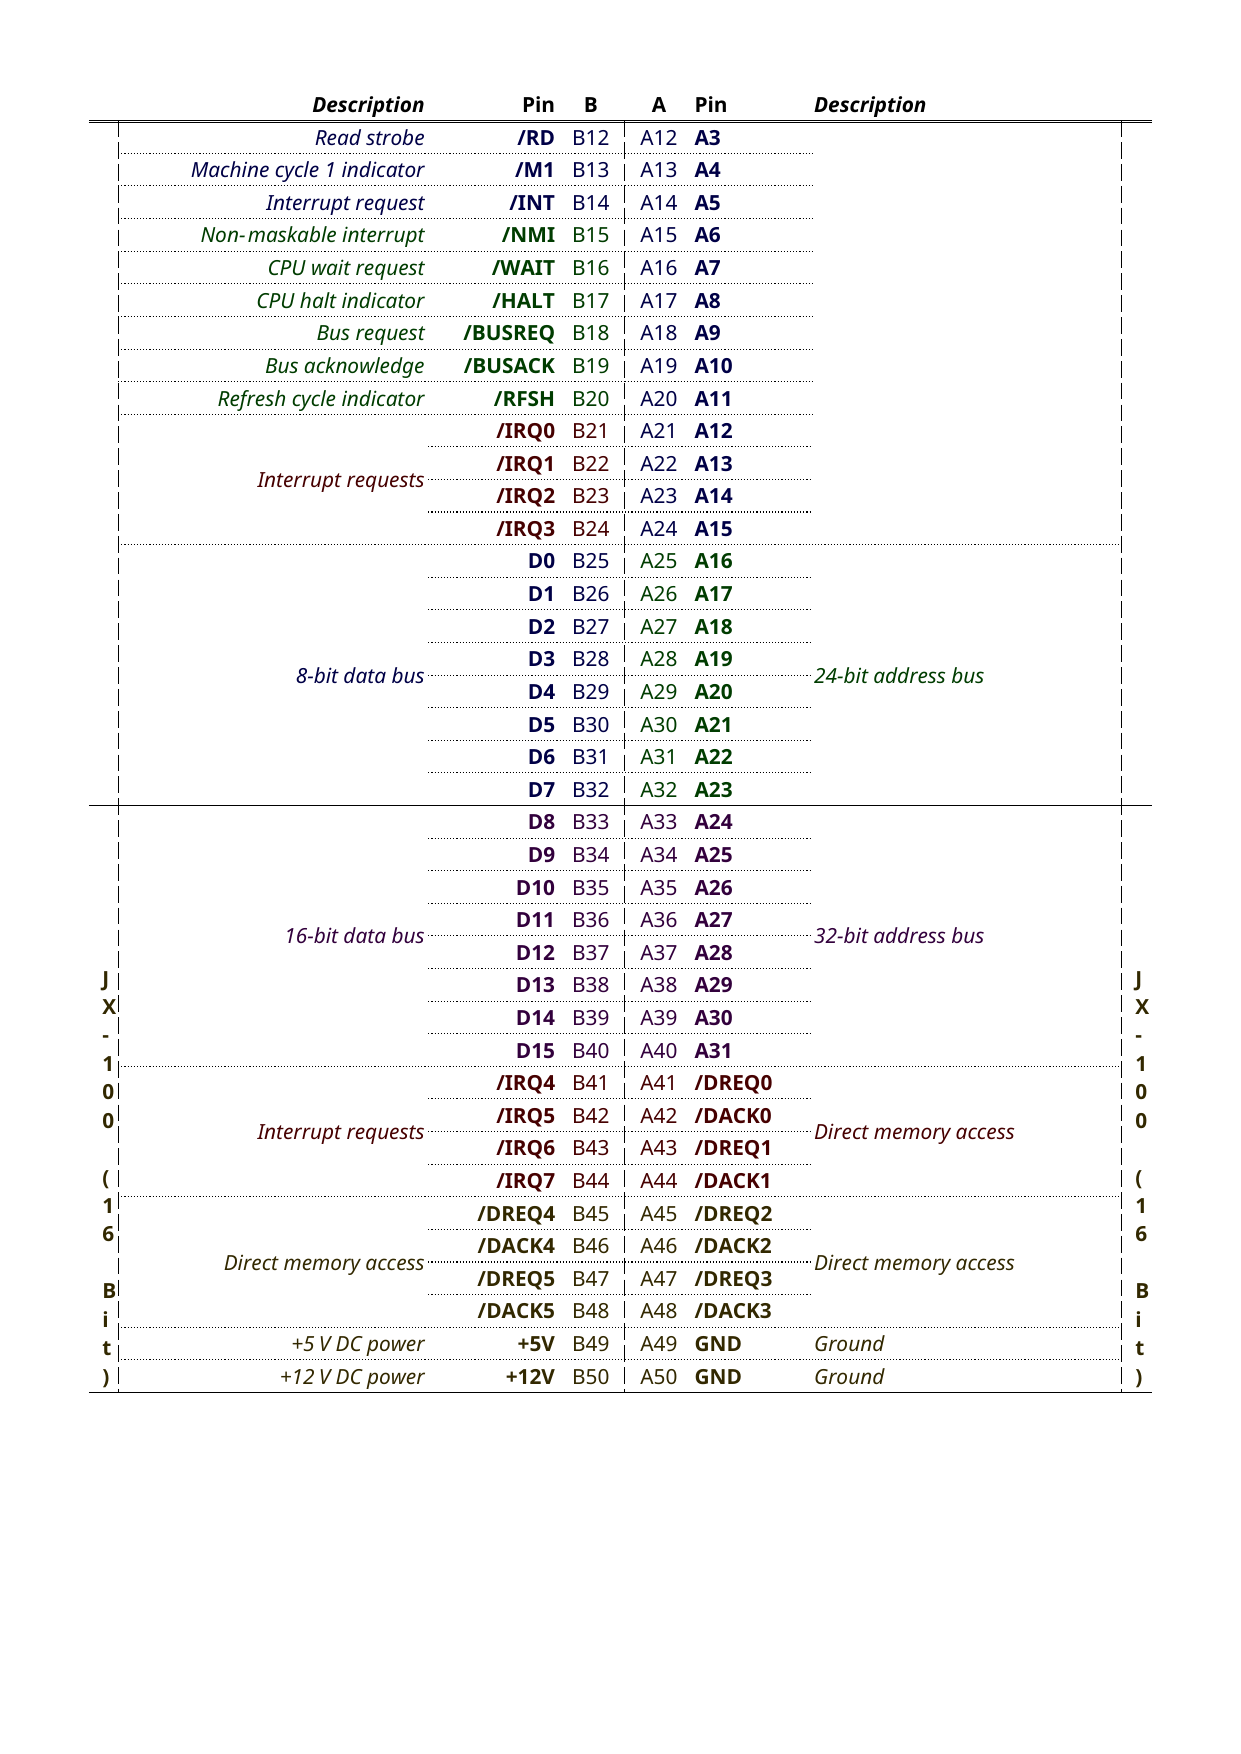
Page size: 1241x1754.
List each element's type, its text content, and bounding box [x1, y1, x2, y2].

table_cell A39 [625, 1001, 693, 1033]
table_cell A22 [693, 740, 812, 772]
table_cell D6 [428, 740, 556, 772]
table_cell A48 [625, 1294, 693, 1327]
table_header Description [812, 89, 1122, 120]
table_cell D2 [428, 609, 556, 642]
table_cell A34 [625, 838, 693, 870]
table_cell Refresh cycle indicator [119, 381, 428, 414]
table_cell CPU wait request [119, 251, 428, 283]
table_cell D14 [428, 1001, 556, 1033]
table_cell A6 [693, 218, 812, 251]
table_cell JX-100 (16 Bit) [89, 806, 119, 1392]
table_cell B47 [556, 1261, 624, 1294]
table_cell D9 [428, 838, 556, 870]
table_cell A27 [625, 609, 693, 642]
table_cell A31 [693, 1033, 812, 1066]
table_cell /IRQ4 [428, 1066, 556, 1098]
table_cell 24-bit address bus [812, 544, 1122, 805]
table_cell Direct memory access [812, 1066, 1122, 1196]
table_cell /DREQ5 [428, 1261, 556, 1294]
table_cell A14 [625, 185, 693, 218]
table_cell A13 [693, 446, 812, 479]
table_cell B22 [556, 446, 624, 479]
table_cell A49 [625, 1327, 693, 1359]
table_cell D13 [428, 968, 556, 1001]
table_cell A32 [625, 772, 693, 805]
table_cell A17 [625, 283, 693, 316]
table_header [89, 89, 119, 120]
table_cell B33 [556, 806, 624, 837]
table_cell /DACK3 [693, 1294, 812, 1327]
table_cell Read strobe [119, 123, 428, 153]
table_cell A24 [693, 806, 812, 837]
table_cell /WAIT [428, 251, 556, 283]
table_cell /RD [428, 123, 556, 153]
table_cell /M1 [428, 153, 556, 185]
table_cell B44 [556, 1164, 624, 1196]
table_cell +5 V DC power [119, 1327, 428, 1359]
table_cell A7 [693, 251, 812, 283]
table_cell +12V [428, 1359, 556, 1392]
table_cell B14 [556, 185, 624, 218]
table_header Description [119, 89, 428, 120]
table_cell A3 [693, 123, 812, 153]
table_cell A24 [625, 511, 693, 544]
table_cell A45 [625, 1196, 693, 1229]
table_cell B35 [556, 870, 624, 903]
table_cell A15 [625, 218, 693, 251]
table_cell D7 [428, 772, 556, 805]
table_cell B48 [556, 1294, 624, 1327]
table_cell A22 [625, 446, 693, 479]
table_cell Interrupt requests [119, 414, 428, 544]
table_cell /BUSREQ [428, 316, 556, 348]
table_cell B50 [556, 1359, 624, 1392]
table_cell JX-64 (8 Bit) [1122, 123, 1152, 805]
table_cell A11 [693, 381, 812, 414]
table_cell B26 [556, 577, 624, 609]
table_cell Interrupt requests [119, 1066, 428, 1196]
table_cell CPU halt indicator [119, 283, 428, 316]
table_cell A28 [625, 642, 693, 674]
table_cell /IRQ6 [428, 1131, 556, 1163]
table_cell A27 [693, 903, 812, 935]
table_cell B39 [556, 1001, 624, 1033]
table_cell B42 [556, 1098, 624, 1131]
table_cell A19 [625, 349, 693, 381]
table_cell B30 [556, 707, 624, 740]
table_cell B43 [556, 1131, 624, 1163]
table_cell A44 [625, 1164, 693, 1196]
table_cell A23 [625, 479, 693, 511]
table_cell /BUSACK [428, 349, 556, 381]
table_cell A28 [693, 935, 812, 968]
table_cell B13 [556, 153, 624, 185]
table_cell Bus acknowledge [119, 349, 428, 381]
table_cell A15 [693, 511, 812, 544]
table_cell B40 [556, 1033, 624, 1066]
table_cell /IRQ5 [428, 1098, 556, 1131]
table_cell Direct memory access [119, 1196, 428, 1327]
table_cell A38 [625, 968, 693, 1001]
table_cell A29 [625, 675, 693, 707]
table_cell A16 [625, 251, 693, 283]
table_cell /IRQ3 [428, 511, 556, 544]
table_cell D0 [428, 544, 556, 577]
table_cell A14 [693, 479, 812, 511]
table_cell /IRQ2 [428, 479, 556, 511]
table_cell 8-bit data bus [119, 544, 428, 805]
table_cell +5V [428, 1327, 556, 1359]
table_cell A31 [625, 740, 693, 772]
table_cell A5 [693, 185, 812, 218]
table_cell B45 [556, 1196, 624, 1229]
table_cell /IRQ1 [428, 446, 556, 479]
table_cell B28 [556, 642, 624, 674]
table_cell B36 [556, 903, 624, 935]
table_cell A47 [625, 1261, 693, 1294]
table_header Pin [428, 89, 556, 120]
table_cell D15 [428, 1033, 556, 1066]
table_cell B25 [556, 544, 624, 577]
table_cell D4 [428, 675, 556, 707]
table_cell A26 [693, 870, 812, 903]
table_cell A12 [625, 123, 693, 153]
table_cell JX-64 (8 Bit) [89, 123, 119, 805]
table_cell D5 [428, 707, 556, 740]
table_cell /INT [428, 185, 556, 218]
table_cell GND [693, 1359, 812, 1392]
table_cell B16 [556, 251, 624, 283]
table_cell Machine cycle 1 indicator [119, 153, 428, 185]
table_cell /IRQ0 [428, 414, 556, 446]
table_cell B21 [556, 414, 624, 446]
table_cell A37 [625, 935, 693, 968]
table_cell B27 [556, 609, 624, 642]
table_cell A46 [625, 1229, 693, 1261]
table_cell A26 [625, 577, 693, 609]
table_cell A16 [693, 544, 812, 577]
table_cell B32 [556, 772, 624, 805]
table_cell A9 [693, 316, 812, 348]
table_cell +12 V DC power [119, 1359, 428, 1392]
table_cell A19 [693, 642, 812, 674]
table_header Pin [693, 89, 812, 120]
table_cell A21 [625, 414, 693, 446]
table_cell B38 [556, 968, 624, 1001]
table_cell A23 [693, 772, 812, 805]
table_cell Bus request [119, 316, 428, 348]
table_cell B41 [556, 1066, 624, 1098]
table_cell B34 [556, 838, 624, 870]
table_cell D12 [428, 935, 556, 968]
table_cell B49 [556, 1327, 624, 1359]
table_header [1122, 89, 1152, 120]
table_cell B19 [556, 349, 624, 381]
table_cell GND [693, 1327, 812, 1359]
table_cell /DREQ0 [693, 1066, 812, 1098]
table_cell /RFSH [428, 381, 556, 414]
table_cell A25 [693, 838, 812, 870]
table_cell B18 [556, 316, 624, 348]
table_cell 16-bit data bus [119, 806, 428, 1066]
table_cell A43 [625, 1131, 693, 1163]
table_cell B12 [556, 123, 624, 153]
table_cell Interrupt request [119, 185, 428, 218]
table_cell D8 [428, 806, 556, 837]
table_cell /DREQ3 [693, 1261, 812, 1294]
table_cell B15 [556, 218, 624, 251]
table_cell /DACK2 [693, 1229, 812, 1261]
table_cell [812, 123, 1122, 544]
table_cell A36 [625, 903, 693, 935]
table_header B [556, 89, 624, 120]
table_cell Ground [812, 1359, 1122, 1392]
table_header A [625, 89, 693, 120]
table_cell A30 [625, 707, 693, 740]
table_cell D1 [428, 577, 556, 609]
table_cell D10 [428, 870, 556, 903]
table_cell B29 [556, 675, 624, 707]
table_cell A41 [625, 1066, 693, 1098]
table_cell A21 [693, 707, 812, 740]
table_cell A4 [693, 153, 812, 185]
table_cell A20 [625, 381, 693, 414]
table_cell A12 [693, 414, 812, 446]
table_cell B17 [556, 283, 624, 316]
table_cell A17 [693, 577, 812, 609]
table_cell /DACK1 [693, 1164, 812, 1196]
table_cell A40 [625, 1033, 693, 1066]
table_cell JX-100 (16 Bit) [1122, 806, 1152, 1392]
table_cell A8 [693, 283, 812, 316]
table_cell /IRQ7 [428, 1164, 556, 1196]
table_cell B31 [556, 740, 624, 772]
table_cell A18 [693, 609, 812, 642]
table_cell B20 [556, 381, 624, 414]
table_cell B46 [556, 1229, 624, 1261]
table_cell 32-bit address bus [812, 806, 1122, 1066]
table_cell /DREQ2 [693, 1196, 812, 1229]
table_cell /DACK5 [428, 1294, 556, 1327]
table_cell A20 [693, 675, 812, 707]
table_cell A18 [625, 316, 693, 348]
table_cell /DREQ4 [428, 1196, 556, 1229]
table_cell A13 [625, 153, 693, 185]
table_cell D3 [428, 642, 556, 674]
table_cell /NMI [428, 218, 556, 251]
table_cell A29 [693, 968, 812, 1001]
table_cell /DACK4 [428, 1229, 556, 1261]
table_cell /HALT [428, 283, 556, 316]
table_cell D11 [428, 903, 556, 935]
table_cell A25 [625, 544, 693, 577]
table_cell A30 [693, 1001, 812, 1033]
table_cell A50 [625, 1359, 693, 1392]
table_cell A35 [625, 870, 693, 903]
table_cell Direct memory access [812, 1196, 1122, 1327]
table_cell /DACK0 [693, 1098, 812, 1131]
table_cell Ground [812, 1327, 1122, 1359]
table_cell /DREQ1 [693, 1131, 812, 1163]
table_cell B24 [556, 511, 624, 544]
table_cell A33 [625, 806, 693, 837]
table_cell Non‑maskable interrupt [119, 218, 428, 251]
table_cell A10 [693, 349, 812, 381]
table_cell B37 [556, 935, 624, 968]
table_cell B23 [556, 479, 624, 511]
table_cell A42 [625, 1098, 693, 1131]
